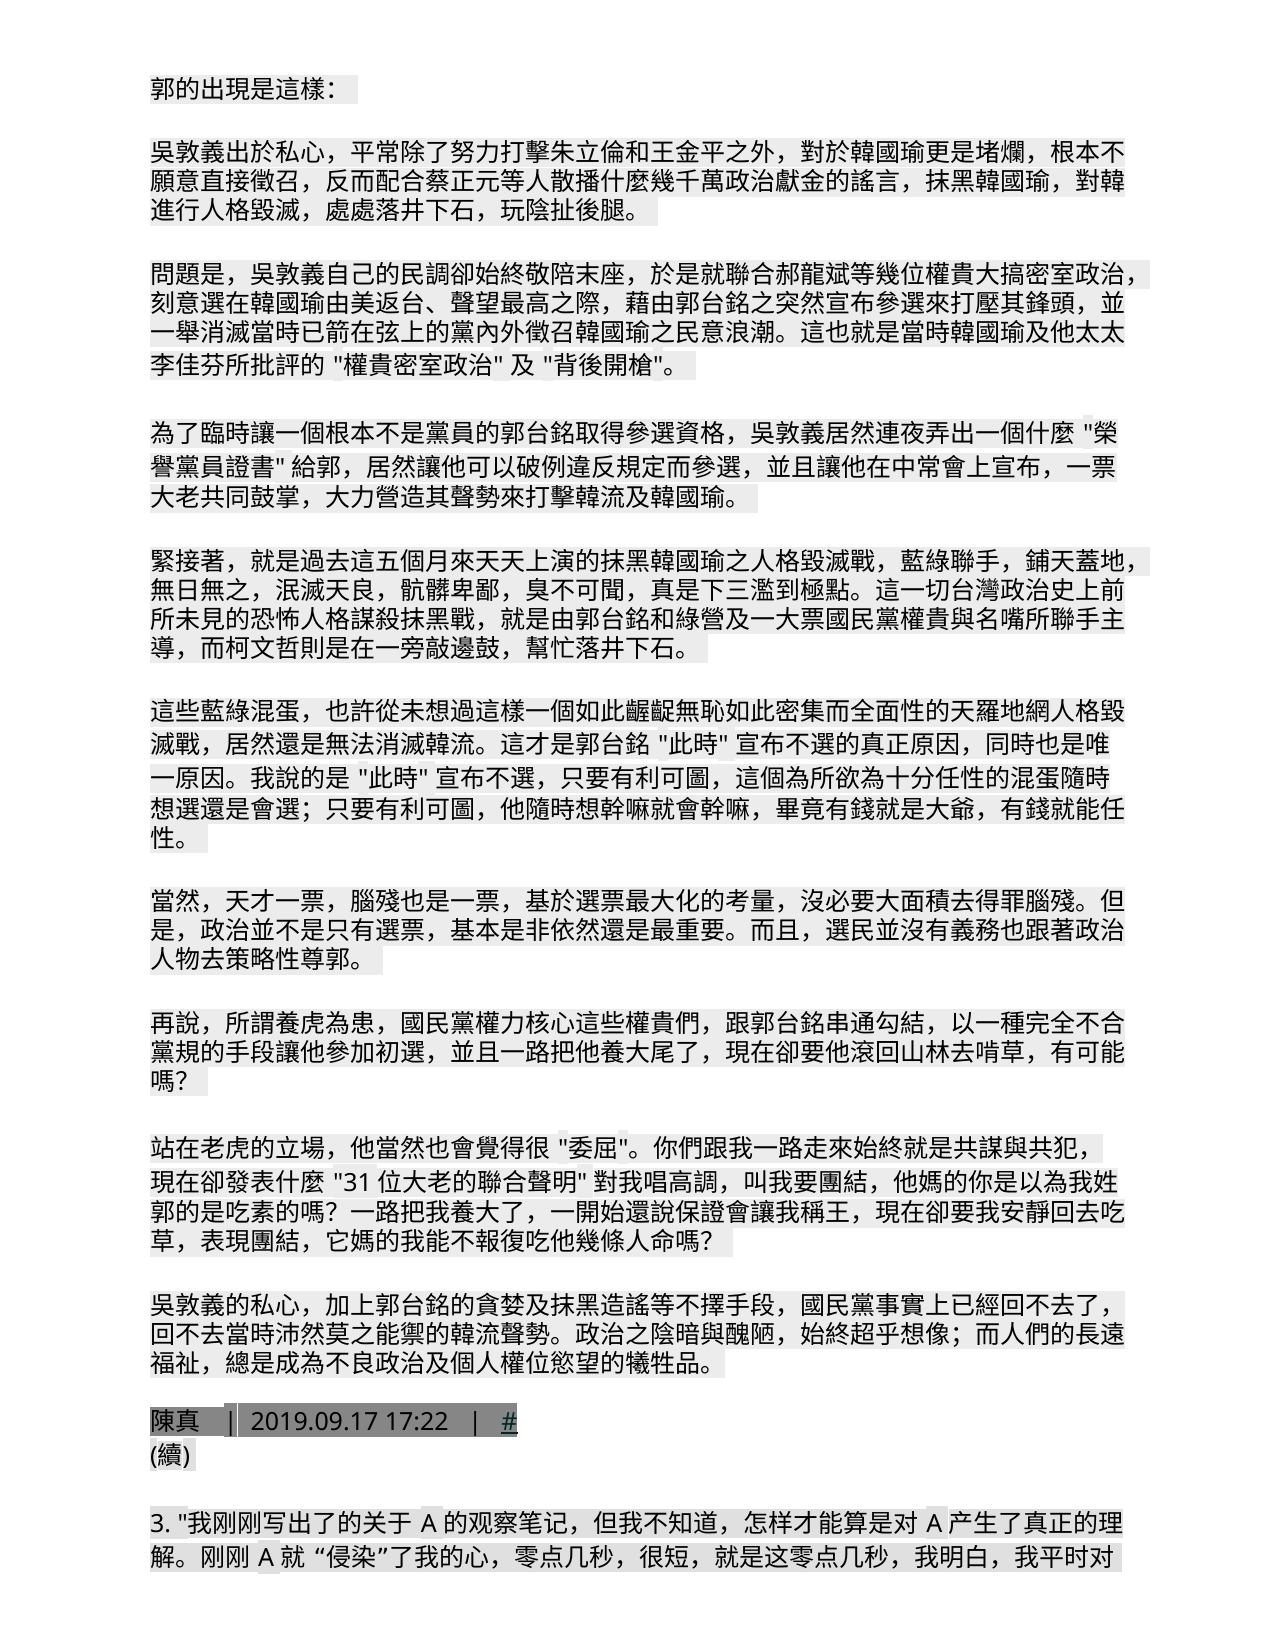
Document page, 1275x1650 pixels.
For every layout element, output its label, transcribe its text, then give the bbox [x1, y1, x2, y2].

text 陳真 | 2019.09.17 17:22 | # [150, 1403, 1125, 1437]
text 卡韓政變(169)："郭台銘們" 的醜戲結束了嗎？ 陳真 2019. 09. 18. 郭、柯、王搞結盟搞半天，作秀不斷，花招百出，後來暫時破局，然後呢？然後誰也不知道。為什麼不知道？因為這三人之所以湊在一起，難道是因為基於某種什麼理念因此而可預測其日後分合？當然不是。 這三個老狐狸之所以聚在一塊，你兄我弟什麼三結義的，一來互相利用，彼此機關算盡，二來壯大聲勢，聯合次要敵人打擊主要敵人。這一切圖謀，難道是基於什麼公眾利益？當然不是，而是各有盤算，私利掛帥。 因此，隨著時局變化，私利走向自然也會隨之變化，你如何可能預知三隻老狐狸將來是分是合？一旦彼此利益起了衝突，成為仇敵都有可能。郭台銘在幾年前不就是柯文哲口口聲聲必須打倒方能救台灣的權貴財閥嗎？現在突然又彼此肝膽相照了，而且每天滿口救國救民的漂亮話。它媽的這些混蛋是以為人民都是白癡嗎？ 這一切宮廷戲碼，基本上就是一種分贓政治的常態，密室操作，卑鄙透頂；彷彿眼前圖謀的不是一個社會的福祉，而只是一塊肥肉。 姓郭的，在過去五個多月來，大撒鈔票，收買媒體，動用根本數不清的各種下三濫手段及抹黑造謠，無日無之，把原本聲勢遙遙領先的韓國瑜給抹黑得要死不活，只剩奄奄一息。後來，發現韓國瑜數十萬的人潮、最少三成的支持度始終打死不退，於是裝神弄鬼到最後一刻，又突然說不選了。 他媽的你信嗎？我是說，你能理解與信任這樣一種翻雲覆雨胡搞瞎搞裝神弄鬼的荒唐任性嗎？你能相信這樣一個打從五個多月以來、幾乎沒有一句話可信、隨時隨地隨意便可撒謊造謠的人嗎？ 甚至連無關緊要的小事居然也會撒謊，比方說什麼沙烏地阿拉伯的簽證費用憑他郭董的一句話就馬上由八百美金降為八十美金，完全一派胡言。連這麼容易查證的事居然也要撒謊，這個人好像對於做為一個正常人的基本誠信都完全不在乎。難道你真的蠢到會去相信這樣一個人？哪天他突然又發現哪個管道有利可圖了，肯定馬上又是一番可怕的翻雲覆雨。奸商或政客之極致表現，郭董算是個典範。 現在，他知道自己根本不可能選得上 (就算白癡也知道)，所以不選了。國民黨許多人竟然馬上對他大加推崇，又是欽佩，又是歌頌。我真是不敢相信我的眼睛。當然，如果是基於一種選票最大化的策略考量，只好假裝說幾句好話。 問題是，站在是非善惡的立場，請問天底下有這種道理嗎？我用盡各種下三濫的齷齪抹黑造謠手段，鋪天蓋地，無日無之，把你整得生不如死，把你搞得身敗名裂，卻還搞不死你，然後我自己覺得好累喔，宣布暫停，林北想休息一下，於是你就讚美歌頌起我是個大善人來了？哪天我又開始搞你，然後呢？難道你又要開始拜託我不要這樣嗎？這會不會太窩囊太荒唐了點？ 選票也許很重要，但基本的是非對錯更重要不是嗎？再說，就算做為一種選戰策略，也許只好 "尊郭"，以免得罪腦殘的郭粉們，問題是，倘若這個有錢就任性沒出息的傢伙哪天又突然往你背後開槍下毒手，你將如何自圓其說？啞巴吃黃蓮嗎？還是屆時再來跪求他別再玩下三濫手段？這樣像話嗎？ 我不是說韓國瑜非得跟郭台銘拼命不可，而是說，任何策略或權宜作為都還是應該要有一個最基本的是非價值。國民黨或韓國瑜可以不罵郭，但有必要把他又突然捧成聖人捧成民族英雄嗎？它媽的實在荒唐。 郭台銘自始就根本不是國民黨，一個幾十年不曾繳黨費的人如果也算黨員，那麼全台灣恐怕有一千多萬個國民黨員。 郭的出現是這樣： 吳敦義出於私心，平常除了努力打擊朱立倫和王金平之外，對於韓國瑜更是堵爛，根本不願意直接徵召，反而配合蔡正元等人散播什麼幾千萬政治獻金的謠言，抹黑韓國瑜，對韓進行人格毀滅，處處落井下石，玩陰扯後腿。 問題是，吳敦義自己的民調卻始終敬陪末座，於是就聯合郝龍斌等幾位權貴大搞密室政治，刻意選在韓國瑜由美返台、聲望最高之際，藉由郭台銘之突然宣布參選來打壓其鋒頭，並一舉消滅當時已箭在弦上的黨內外徵召韓國瑜之民意浪潮。這也就是當時韓國瑜及他太太李佳芬所批評的 "權貴密室政治" 及 "背後開槍"。 為了臨時讓一個根本不是黨員的郭台銘取得參選資格，吳敦義居然連夜弄出一個什麼 "榮譽黨員證書" 給郭，居然讓他可以破例違反規定而參選，並且讓他在中常會上宣布，一票大老共同鼓掌，大力營造其聲勢來打擊韓流及韓國瑜。 緊接著，就是過去這五個月來天天上演的抹黑韓國瑜之人格毀滅戰，藍綠聯手，鋪天蓋地，無日無之，泯滅天良，骯髒卑鄙，臭不可聞，真是下三濫到極點。這一切台灣政治史上前所未見的恐怖人格謀殺抹黑戰，就是由郭台銘和綠營及一大票國民黨權貴與名嘴所聯手主導，而柯文哲則是在一旁敲邊鼓，幫忙落井下石。 這些藍綠混蛋，也許從未想過這樣一個如此齷齪無恥如此密集而全面性的天羅地網人格毀滅戰，居然還是無法消滅韓流。這才是郭台銘 "此時" 宣布不選的真正原因，同時也是唯一原因。我說的是 "此時" 宣布不選，只要有利可圖，這個為所欲為十分任性的混蛋隨時想選還是會選；只要有利可圖，他隨時想幹嘛就會幹嘛，畢竟有錢就是大爺，有錢就能任性。 當然，天才一票，腦殘也是一票，基於選票最大化的考量，沒必要大面積去得罪腦殘。但是，政治並不是只有選票，基本是非依然還是最重要。而且，選民並沒有義務也跟著政治人物去策略性尊郭。 再說，所謂養虎為患，國民黨權力核心這些權貴們，跟郭台銘串通勾結，以一種完全不合黨規的手段讓他參加初選，並且一路把他養大尾了，現在卻要他滾回山林去啃草，有可能嗎？ 站在老虎的立場，他當然也會覺得很 "委屈"。你們跟我一路走來始終就是共謀與共犯，現在卻發表什麼 "31位大老的聯合聲明" 對我唱高調，叫我要團結，他媽的你是以為我姓郭的是吃素的嗎？一路把我養大了，一開始還說保證會讓我稱王，現在卻要我安靜回去吃草，表現團結，它媽的我能不報復吃他幾條人命嗎？ 吳敦義的私心，加上郭台銘的貪婪及抹黑造謠等不擇手段，國民黨事實上已經回不去了，回不去當時沛然莫之能禦的韓流聲勢。政治之陰暗與醜陋，始終超乎想像；而人們的長遠福祉，總是成為不良政治及個人權位慾望的犧牲品。 [150, 75, 1125, 1378]
text (續) 3. "我刚刚写出了的关于 A 的观察笔记，但我不知道，怎样才能算是对 A 产生了真正的理解。刚刚 A 就 “侵染”了我的心，零点几秒，很短，就是这零点几秒，我明白，我平时对 A 的理解只能停留在很表浅的层面，但我不是天才，要真正理解 A，就必须走入 A。或者说，天资所限，我很多时候只能在 “误打误撞” 中 “走入 A 的结构”，却无法在平时就 “看见A的结构”。我无法在真正理解 A 的同时很好地保持自己。" 同學，我很難想像一個高中生能寫出上面這樣一些話。你很有哲學天份。 我的想法是：要理解 A，得有辦法走入A 所屬的 "世界"，懂得 A 的 "語言"， 甚至跟 A 呼吸同樣的 "空氣"。 維根斯坦說，他 "只為那些跟他呼吸同樣空氣的人而寫"，不用多，一個就夠了。他說，他寫的東西，只要能夠讓世界上一個人感到安慰，他就能滿足。 可惜，千金易得，知音難尋。大多時候，對於 A 來說，我們只能算是嫖客，消費皮肉，上下其手，如此而已。 4. 在我寫東西的各項主題中，常有這麼一個想法或困惑: understanding with (或without) feeling。簡單說，我有沒有可能理解某個人事物，卻不帶感情？我有沒有可能如此"獨立" 地認識它或他，卻絲毫不受影響？ 許多時候，我是覺得不可能。世上有那麼一種理解是必須有溫度的。比方說愛情或親情或友情等等等，我不可能僅僅懂得它，卻絲毫沒感覺；你不但得有感覺，甚至得因此而改變。一個人，如果自己不曾是個戀人，他有可能了解愛情嗎？看來似乎不可能。所謂戀人，並不是一個懂得愛情之道的人。 這說明了一件事，亦即光是當個嫖客是不夠的。為什麼呢？因為行為或任何可見的人事物本身並非一切；feeling既不可見也摸不著，但我們能察覺出它的存在。 維根斯坦曾經說，兩個人念詩，念的是同一首，表面上念出的東西都一樣，但是有沒有感情在裏頭卻差很多，"彷彿是兩種不同的鈴聲"。 平常看電影，聽演員講對白，有時實在受不了，為什麼？因為毫無感情可言，跟人工智慧講話差不多。這時候，我很難說你真正理解了你的對白。 我從小孩哭聲也能聽出裏頭的情感狀態差異，有些時候儘管哭得滿臉鼻涕，卻是哭假的，有些時候則是柔腸寸斷。原來就連三歲小孩也會心碎。 每當路過比方說誠品書局，我就覺得自己像在逛窯子，男男女女，衣冠楚楚，全是嫖客。另外還有個地方，我一直想去，但在島內我是絕不可能會想要再走進去了，因為裏頭也是嫖言嫖語，而且通常還有個老鴇在台上負責講解。這樣的地方是指哪裏，我就不說了，免得冒犯。(待續) [150, 1437, 1125, 1574]
